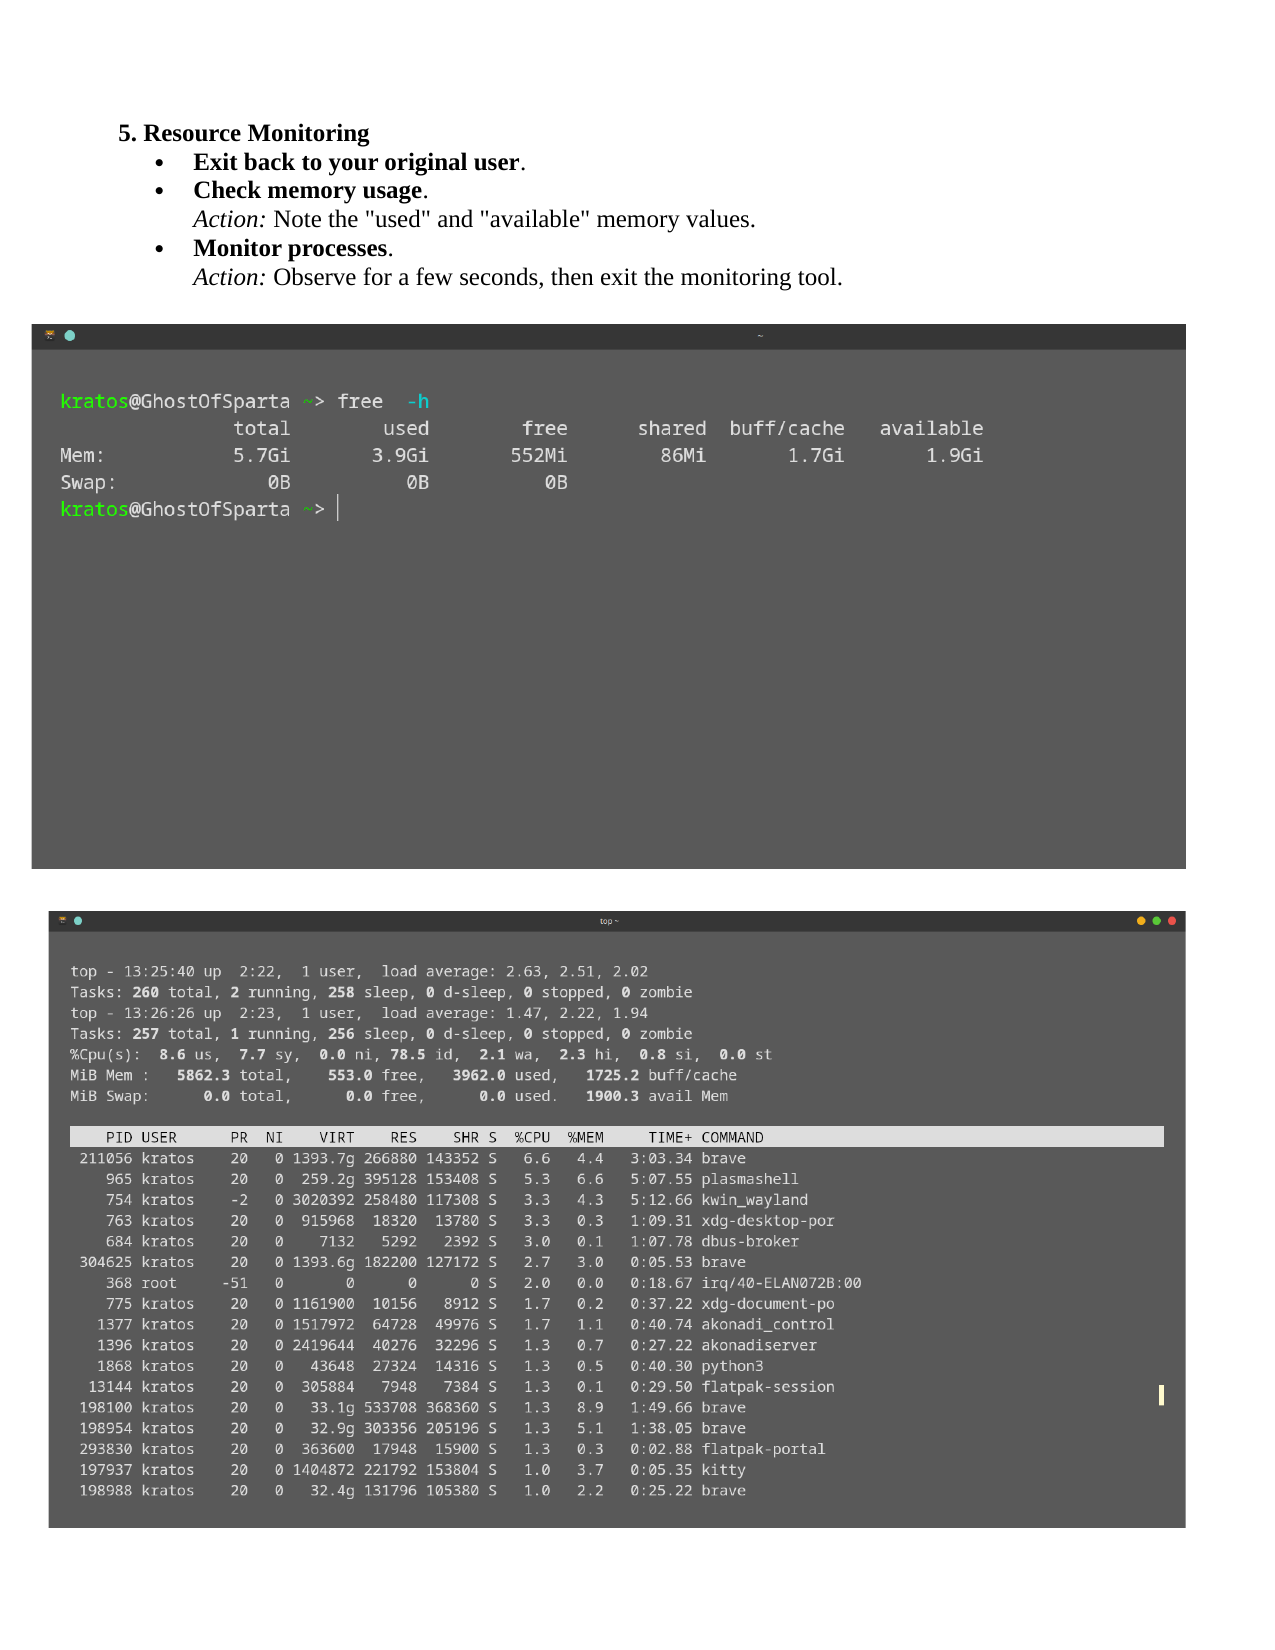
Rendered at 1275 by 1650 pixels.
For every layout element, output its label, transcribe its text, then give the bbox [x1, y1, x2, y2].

picture [48, 911, 1186, 1528]
list Monitor processes. Action: Observe for a few seconds, then exit the monitoring tool. [156, 233, 1157, 291]
picture [31, 324, 1186, 869]
text 5. Resource Monitoring [118, 118, 1157, 147]
list Exit back to your original user. [156, 147, 1157, 176]
list Check memory usage. Action: Note the "used" and "available" memory values. [156, 176, 1157, 233]
